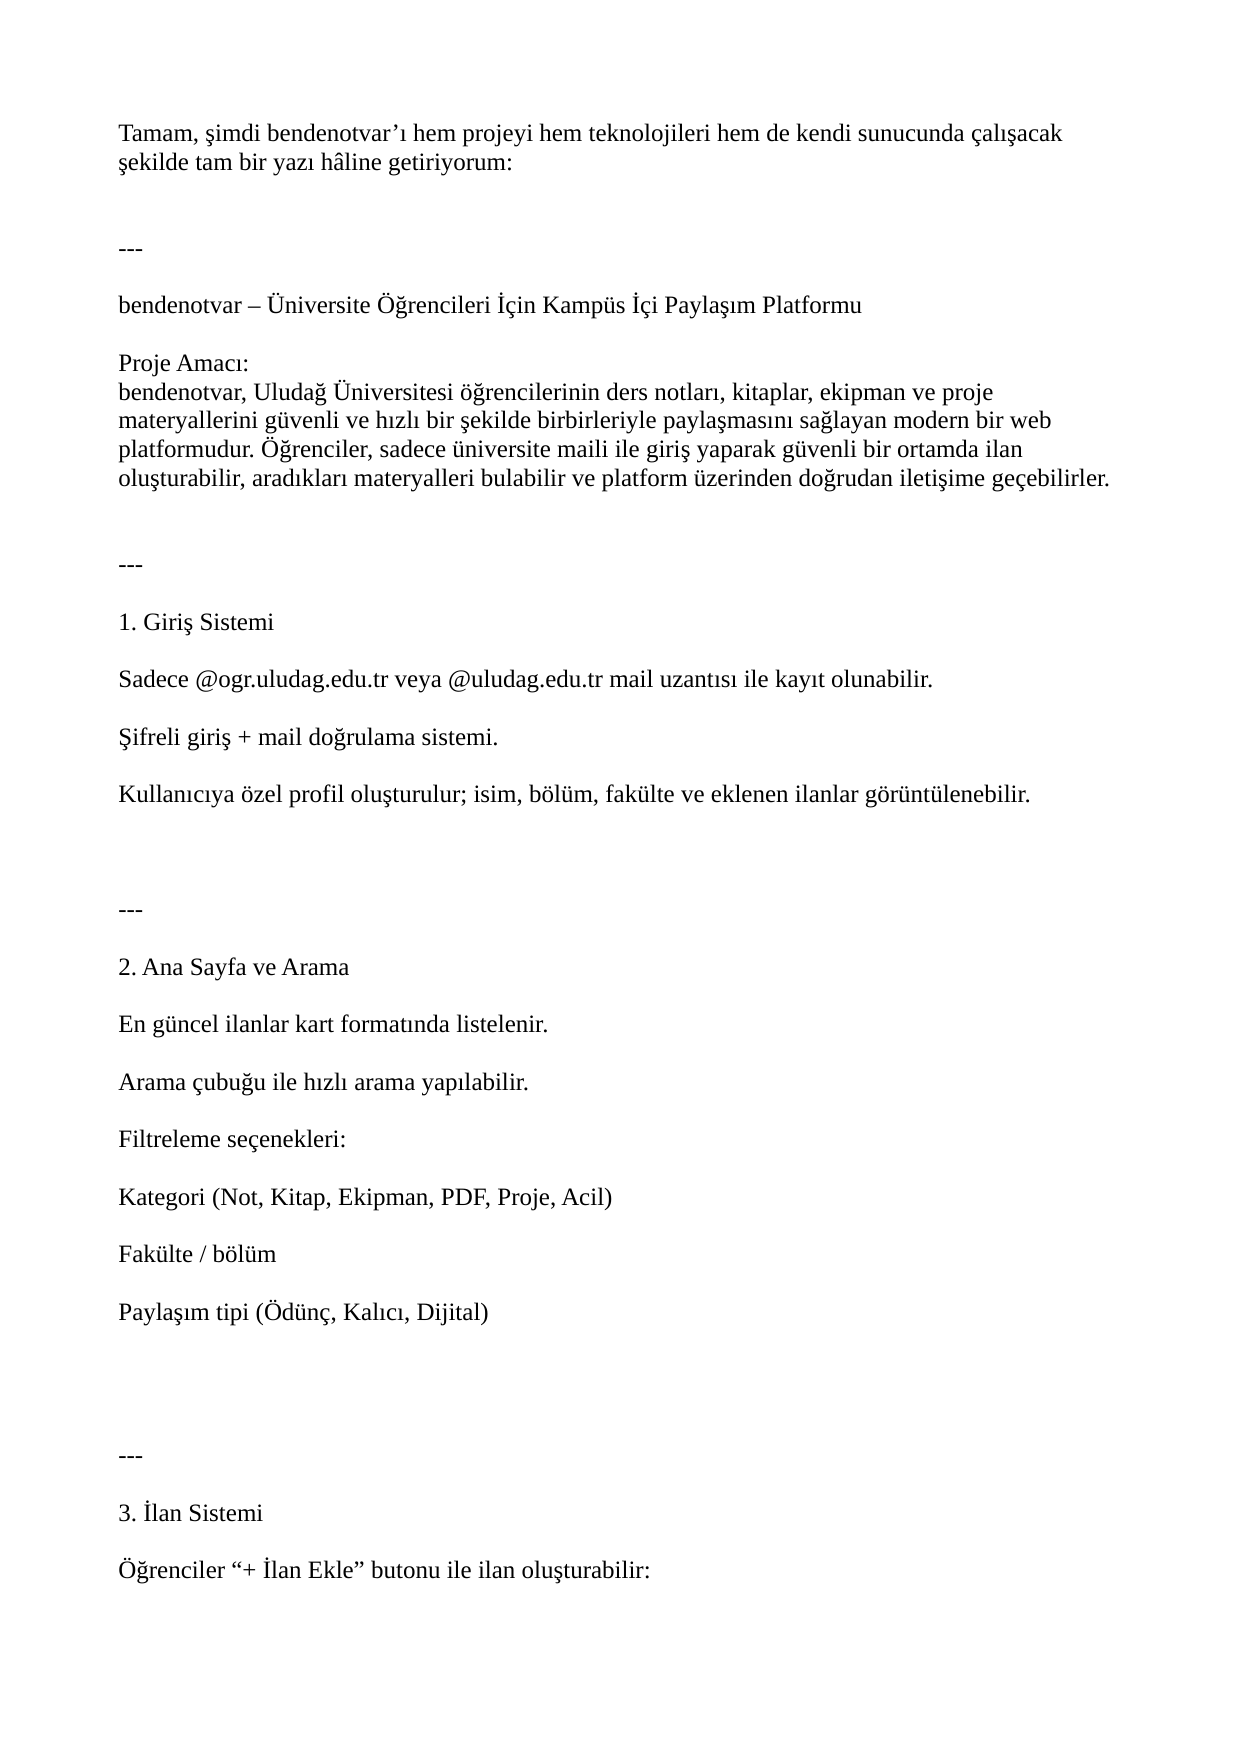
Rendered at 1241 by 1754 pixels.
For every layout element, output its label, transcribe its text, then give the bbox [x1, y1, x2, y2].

text Şifreli giriş + mail doğrulama sistemi. [118, 722, 1122, 751]
text bendenotvar – Üniversite Öğrencileri İçin Kampüs İçi Paylaşım Platformu [118, 291, 1122, 319]
text Arama çubuğu ile hızlı arama yapılabilir. [118, 1067, 1122, 1096]
text Proje Amacı: [118, 348, 1122, 377]
text --- [118, 549, 1122, 578]
text bendenotvar, Uludağ Üniversitesi öğrencilerinin ders notları, kitaplar, ekipman ve proje materyallerini güvenli ve hızlı bir şekilde birbirleriyle paylaşmasını sağlayan modern bir web platformudur. Öğrenciler, sadece üniversite maili ile giriş yaparak güvenli bir ortamda ilan oluşturabilir, aradıkları materyalleri bulabilir ve platform üzerinden doğrudan iletişime geçebilirler. [118, 377, 1122, 492]
text Fakülte / bölüm [118, 1239, 1122, 1268]
text Filtreleme seçenekleri: [118, 1124, 1122, 1153]
text 1. Giriş Sistemi [118, 607, 1122, 636]
text 3. İlan Sistemi [118, 1498, 1122, 1527]
text Sadece @ogr.uludag.edu.tr veya @uludag.edu.tr mail uzantısı ile kayıt olunabilir. [118, 664, 1122, 693]
text --- [118, 894, 1122, 923]
text Tamam, şimdi bendenotvar’ı hem projeyi hem teknolojileri hem de kendi sunucunda çalışacak şekilde tam bir yazı hâline getiriyorum: [118, 118, 1122, 176]
text --- [118, 1441, 1122, 1469]
text Kullanıcıya özel profil oluşturulur; isim, bölüm, fakülte ve eklenen ilanlar görüntülenebilir. [118, 779, 1122, 808]
text Paylaşım tipi (Ödünç, Kalıcı, Dijital) [118, 1297, 1122, 1326]
text Öğrenciler “+ İlan Ekle” butonu ile ilan oluşturabilir: [118, 1556, 1122, 1584]
text 2. Ana Sayfa ve Arama [118, 952, 1122, 981]
text En güncel ilanlar kart formatında listelenir. [118, 1009, 1122, 1038]
text Kategori (Not, Kitap, Ekipman, PDF, Proje, Acil) [118, 1182, 1122, 1211]
text --- [118, 233, 1122, 262]
